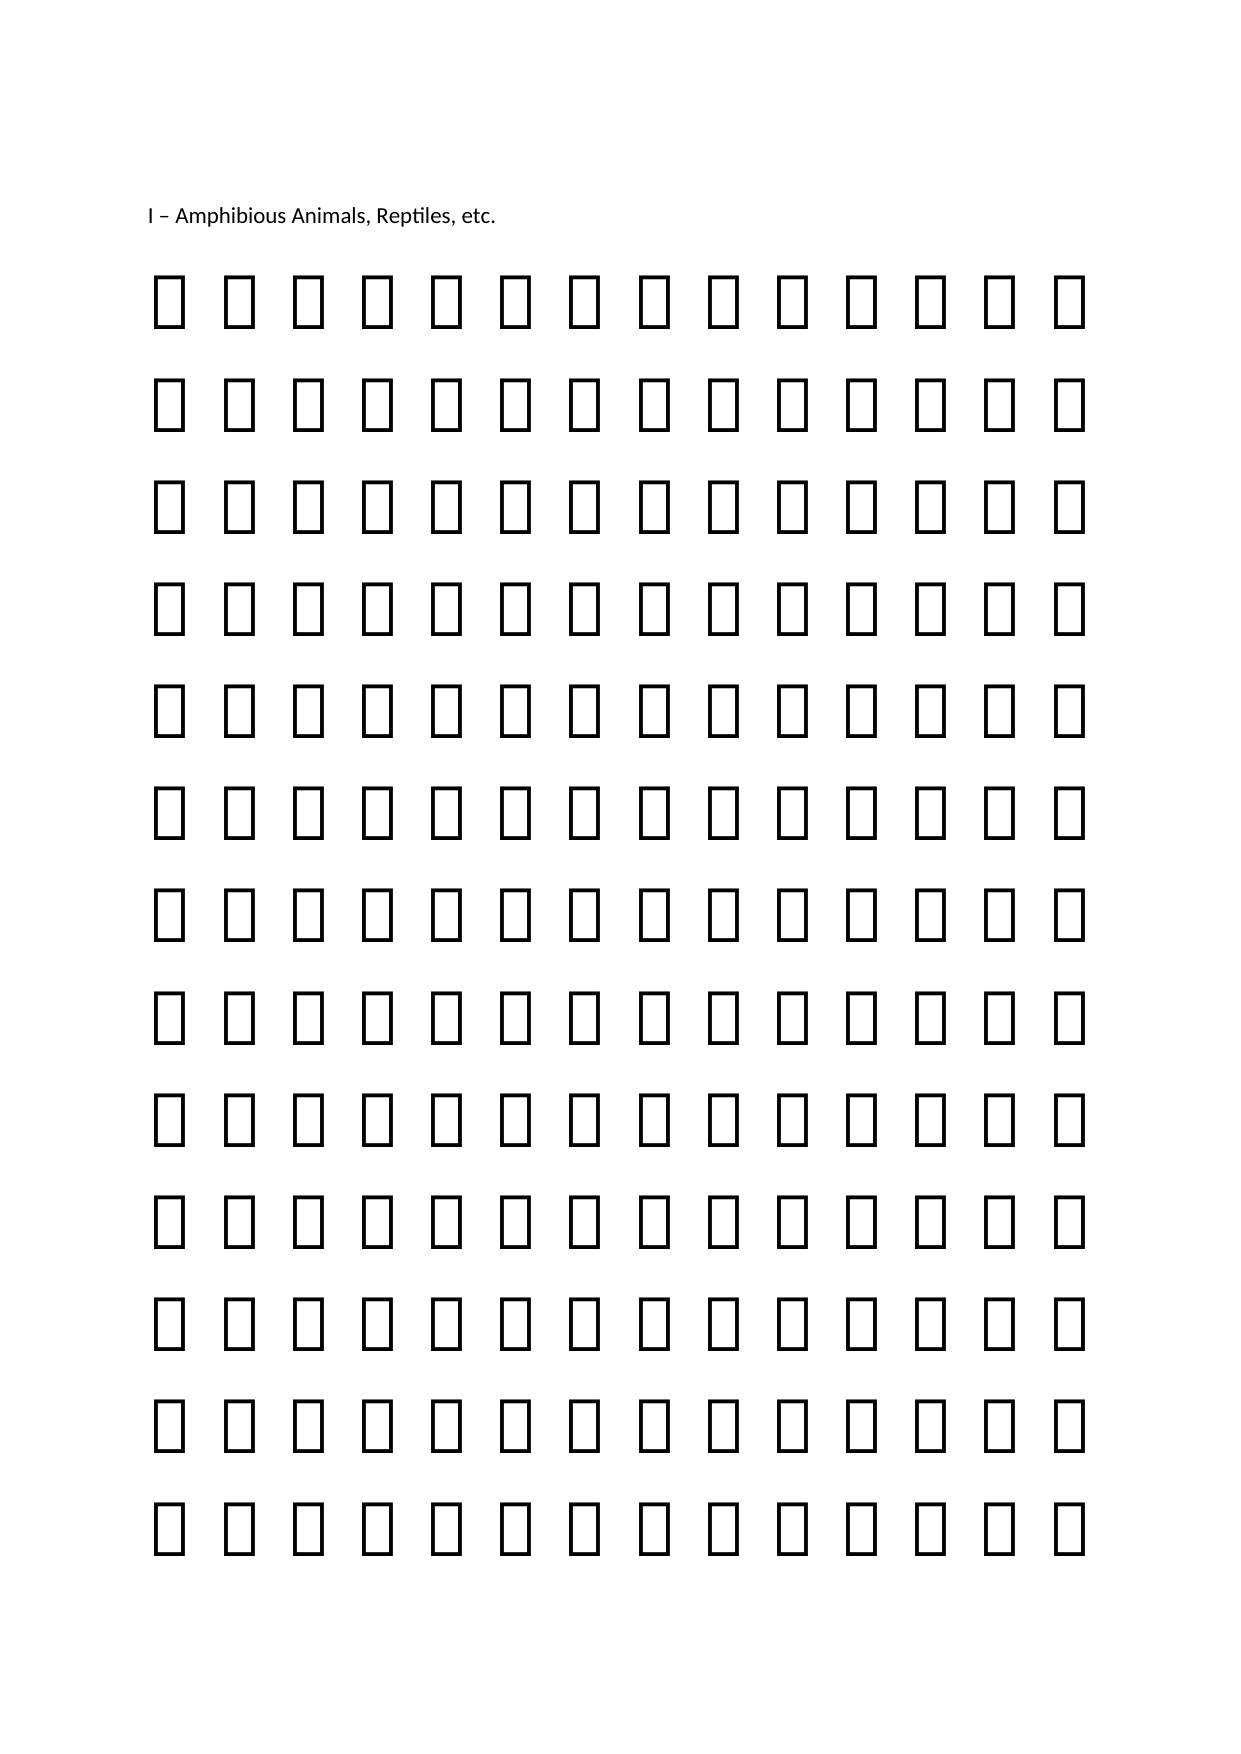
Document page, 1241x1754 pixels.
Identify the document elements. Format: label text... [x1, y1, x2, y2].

text 󳷀 󳷁 󳷂 󳷃 󳷄 󳷅 󳷆 󳷇 󳷈 󳷉 󳷊 󳷋 󳷌 󳷍 󳷎 󳷏 󳷐 󳷑 󳷒 󳷓 󳷔 󳷕 󳷖 󳷗 󳷘 󳷙 󳷚 󳷛 󳷜 󳷝 󳷞 󳷟 󳷠 󳷡 󳷢 󳷣 󳷤 󳷥 󳷦 󳷧 󳷨 󳷩 󳷪 󳷫 󳷬 󳷭 󳷮 󳷯 󳷰 󳷱 󳷲 󳷳 󳷴 󳷵 󳷶 󳷷 󳷸 󳷹 󳷺 󳷻 󳷼 󳷽 󳷾 󳷿 󳸀 󳸁 󳸂 󳸃 󳸄 󳸅 󳸆 󳸇 󳸈 󳸉 󳸊 󳸋 󳸌 󳸍 󳸎 󳸏 󳸐 󳸑 󳸒 󳸓 󳸔 󳸕 󳸖 󳸗 󳸘 󳸙 󳸚 󳸛 󳸜 󳸝 󳸞 󳸟 󳸠 󳸡 󳸢 󳸣 󳸤 󳸥 󳸦 󳸧 󳸨 󳸩 󳸪 󳸫 󳸬 󳸭 󳸮 󳸯 󳸰 󳸱 󳸲 󳸳 󳸴 󳸵 󳸶 󳸷 󳸸 󳸹 󳸺 󳸻 󳸼 󳸽 󳸾 󳸿 󳹀 󳹁 󳹂 󳹃 󳹄 󳹅 󳹆 󳹇 󳹈 󳹉 󳹊 󳹋 󳹌 󳹍 󳹎 󳹏 󳹐 󳹑 󳹒 󳹓 󳹔 󳹕 󳹖 󳹗 󳹘 󳹙 󳹚 󳹛 󳹜 󳹝 󳹞 󳹟 󳹠 󳹡 󳹢 󳹣 󳹤 󳹥 󳹦 󳹧 󳹨 󳹩 󳹪 󳹫 󳹬 󳹭 󳹮 󳹯 󳹰 󳹱 󳹲 󳹳 󳹴 󳹵 [148, 249, 1092, 1578]
text I – Amphibious Animals, Reptiles, etc. [148, 201, 1092, 229]
